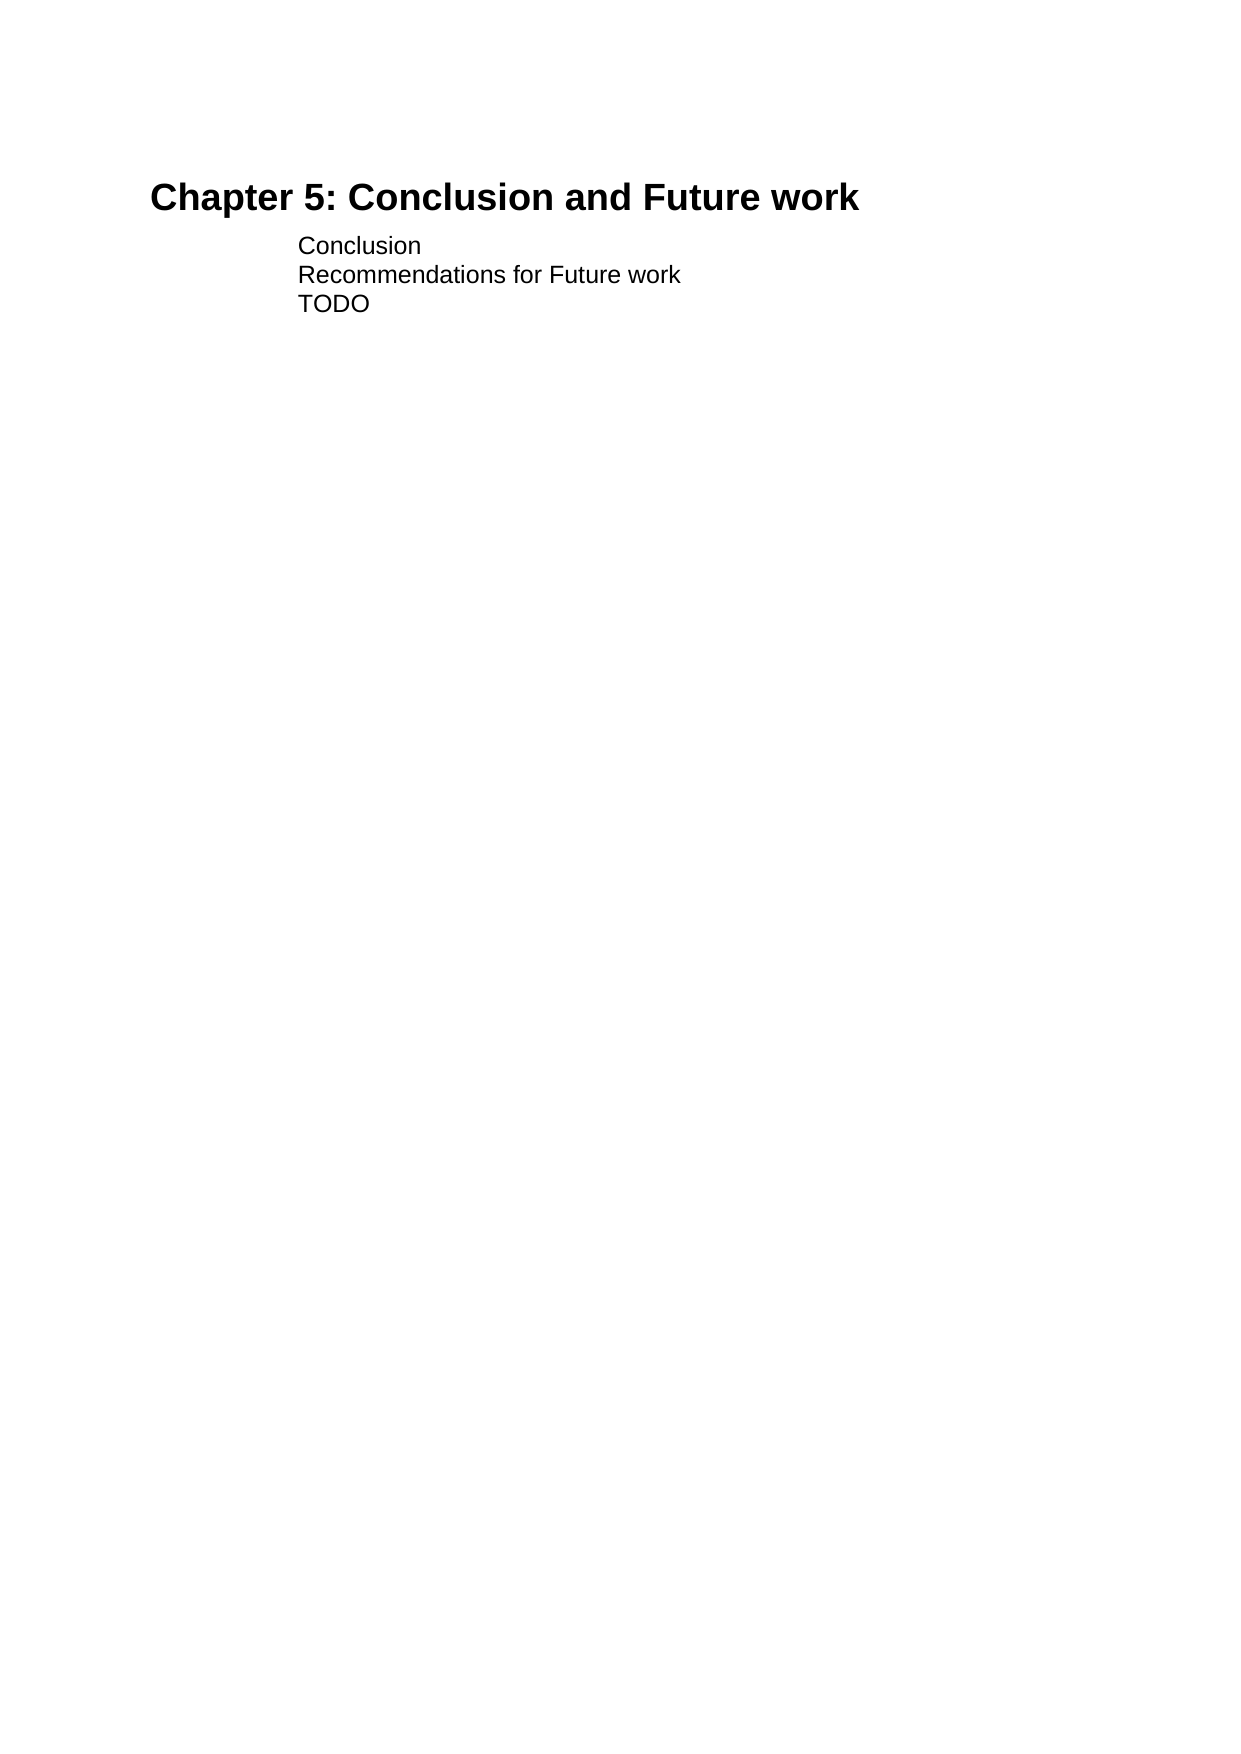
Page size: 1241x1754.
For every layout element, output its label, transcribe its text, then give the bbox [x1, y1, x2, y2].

text TODO [150, 289, 1090, 317]
text Recommendations for Future work [150, 260, 1090, 289]
subtitle Chapter 5: Conclusion and Future work [150, 175, 1090, 219]
text Conclusion [150, 231, 1090, 260]
